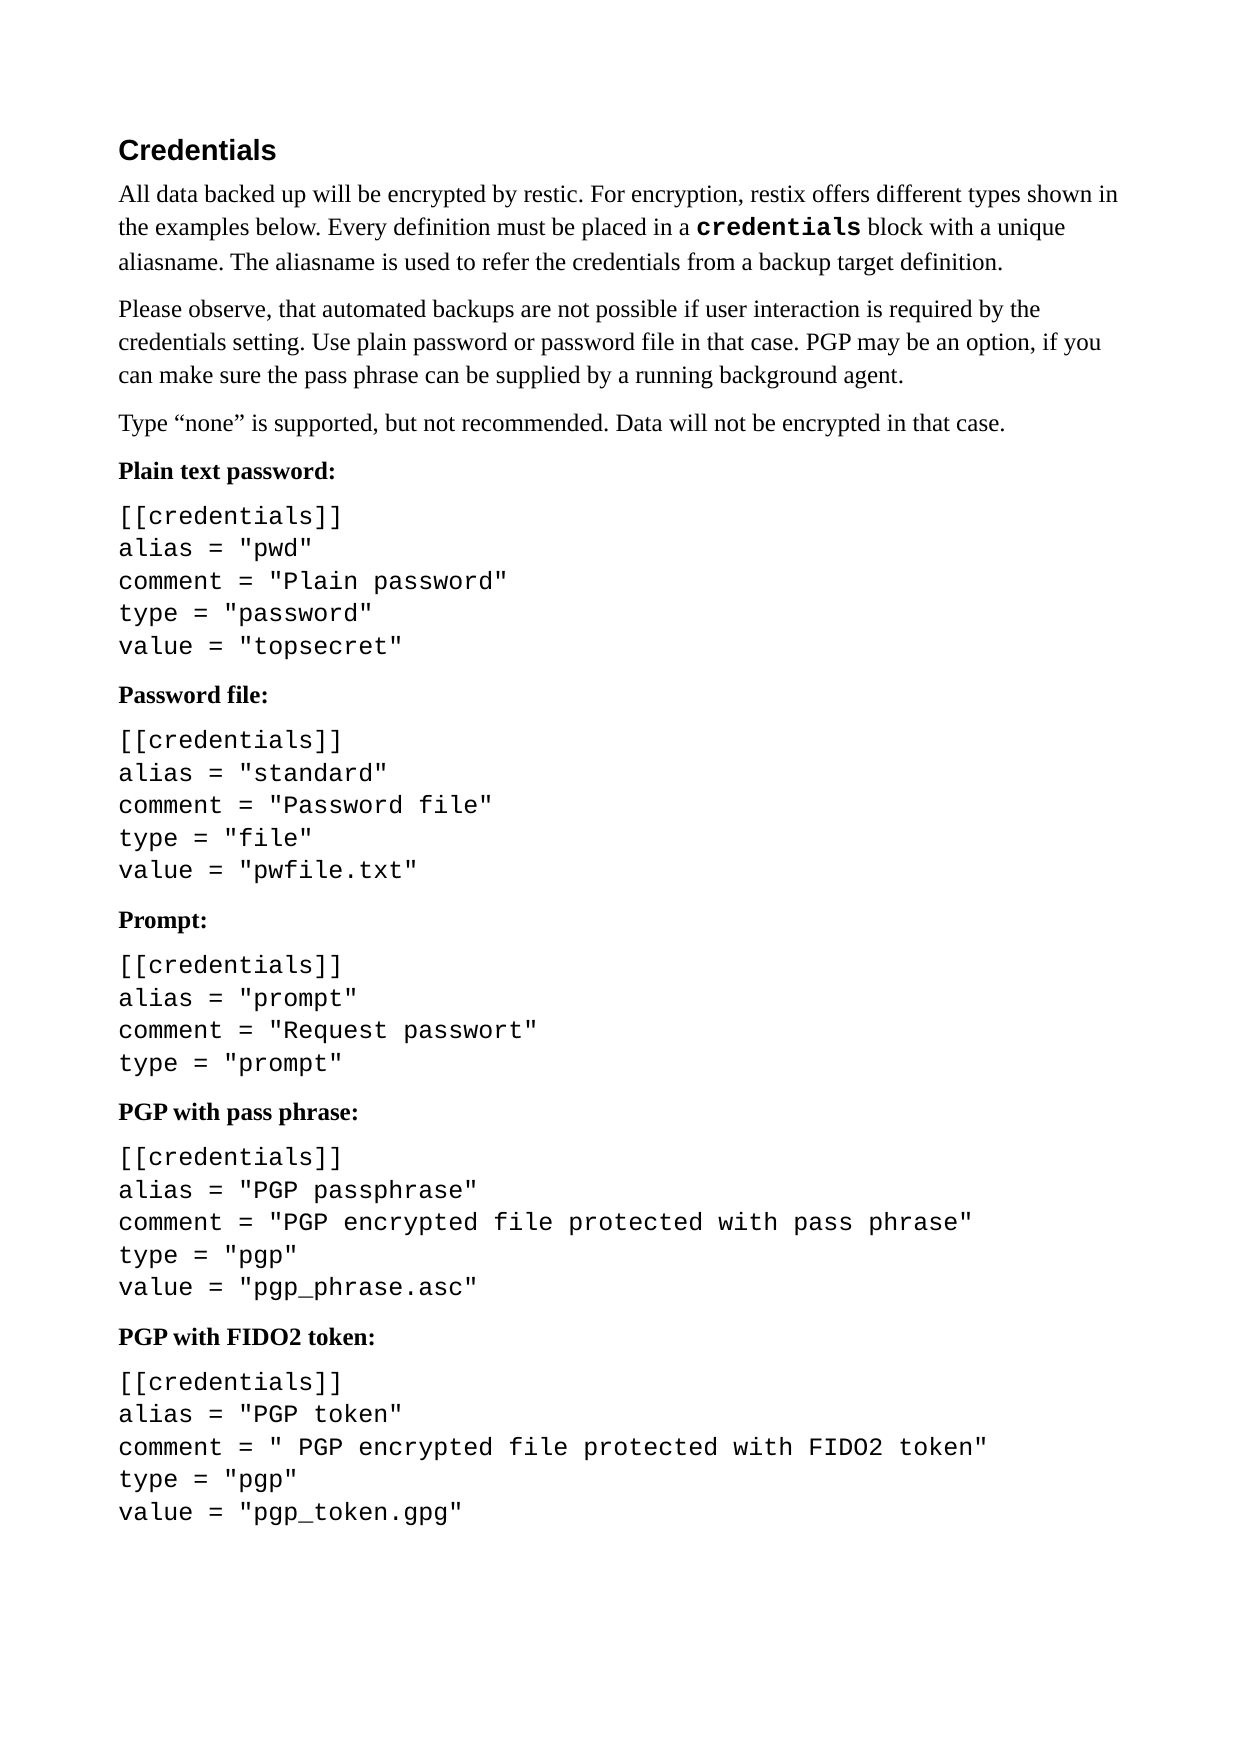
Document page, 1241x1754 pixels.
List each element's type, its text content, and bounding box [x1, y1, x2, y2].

subtitle Credentials [118, 133, 1122, 166]
text Please observe, that automated backups are not possible if user interaction is required by the credentials setting. Use plain password or password file in that case. PGP may be an option, if you can make sure the pass phrase can be supplied by a running background agent. [118, 294, 1122, 389]
text [[credentials]] alias = "PGP passphrase" comment = "PGP encrypted file protected with pass phrase" type = "pgp" value = "pgp_phrase.asc" [118, 1145, 1122, 1303]
text Password file: [118, 680, 1122, 709]
text Type “none” is supported, but not recommended. Data will not be encrypted in that case. [118, 408, 1122, 437]
text [[credentials]] alias = "standard" comment = "Password file" type = "file" value = "pwfile.txt" [118, 728, 1122, 886]
text PGP with pass phrase: [118, 1097, 1122, 1126]
text Prompt: [118, 905, 1122, 934]
text [[credentials]] alias = "pwd" comment = "Plain password" type = "password" value = "topsecret" [118, 503, 1122, 662]
text All data backed up will be encrypted by restic. For encryption, restix offers different types shown in the examples below. Every definition must be placed in a credentials block with a unique aliasname. The aliasname is used to refer the credentials from a backup target definition. [118, 179, 1122, 276]
text [[credentials]] alias = "prompt" comment = "Request passwort" type = "prompt" [118, 953, 1122, 1078]
text [[credentials]] alias = "PGP token" comment = " PGP encrypted file protected with FIDO2 token" type = "pgp" value = "pgp_token.gpg" [118, 1369, 1122, 1528]
text Plain text password: [118, 456, 1122, 484]
text PGP with FIDO2 token: [118, 1322, 1122, 1351]
